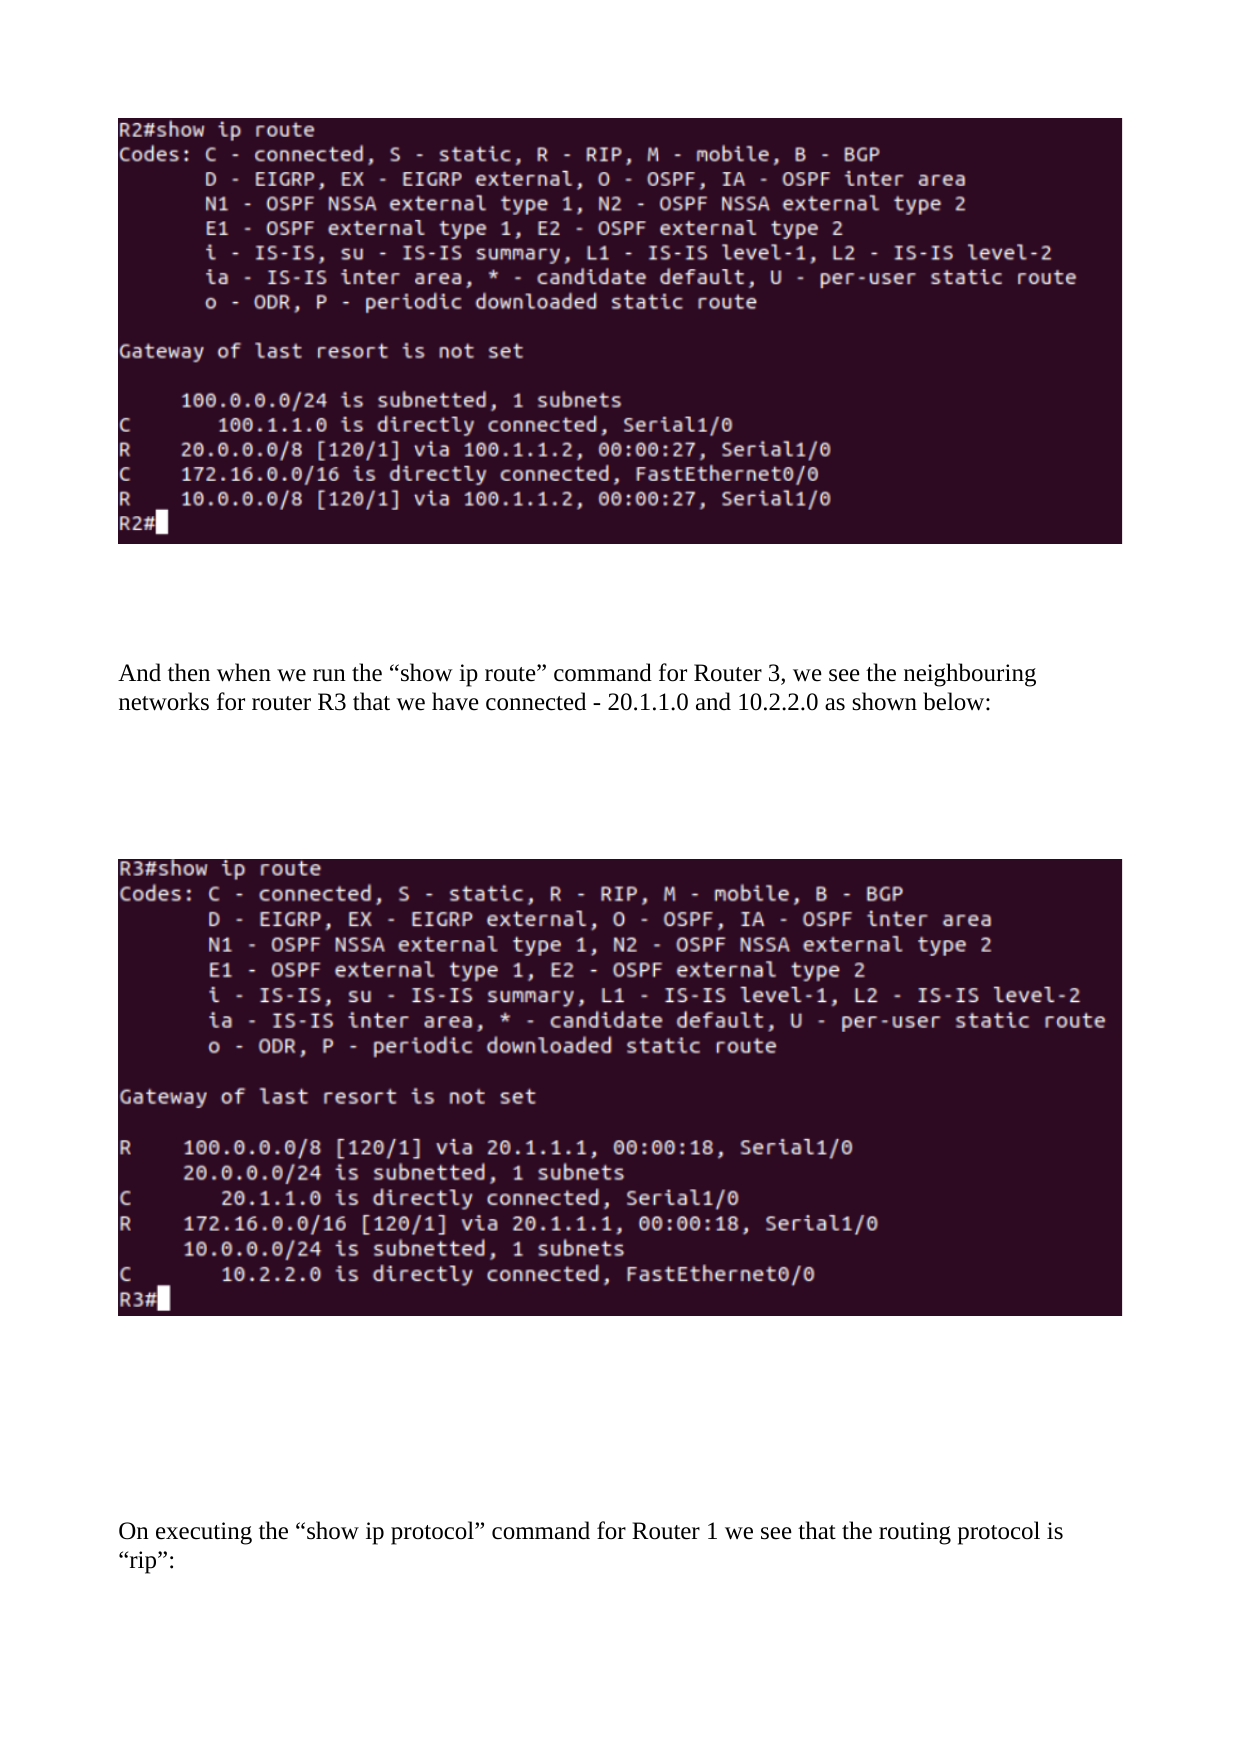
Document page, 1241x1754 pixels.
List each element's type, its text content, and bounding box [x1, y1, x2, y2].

text On executing the “show ip protocol” command for Router 1 we see that the routing protocol is “rip”: [118, 1516, 1122, 1574]
picture [118, 118, 1123, 544]
picture [118, 859, 1123, 1316]
text And then when we run the “show ip route” command for Router 3, we see the neighbouring networks for router R3 that we have connected - 20.1.1.0 and 10.2.2.0 as shown below: [118, 658, 1122, 716]
